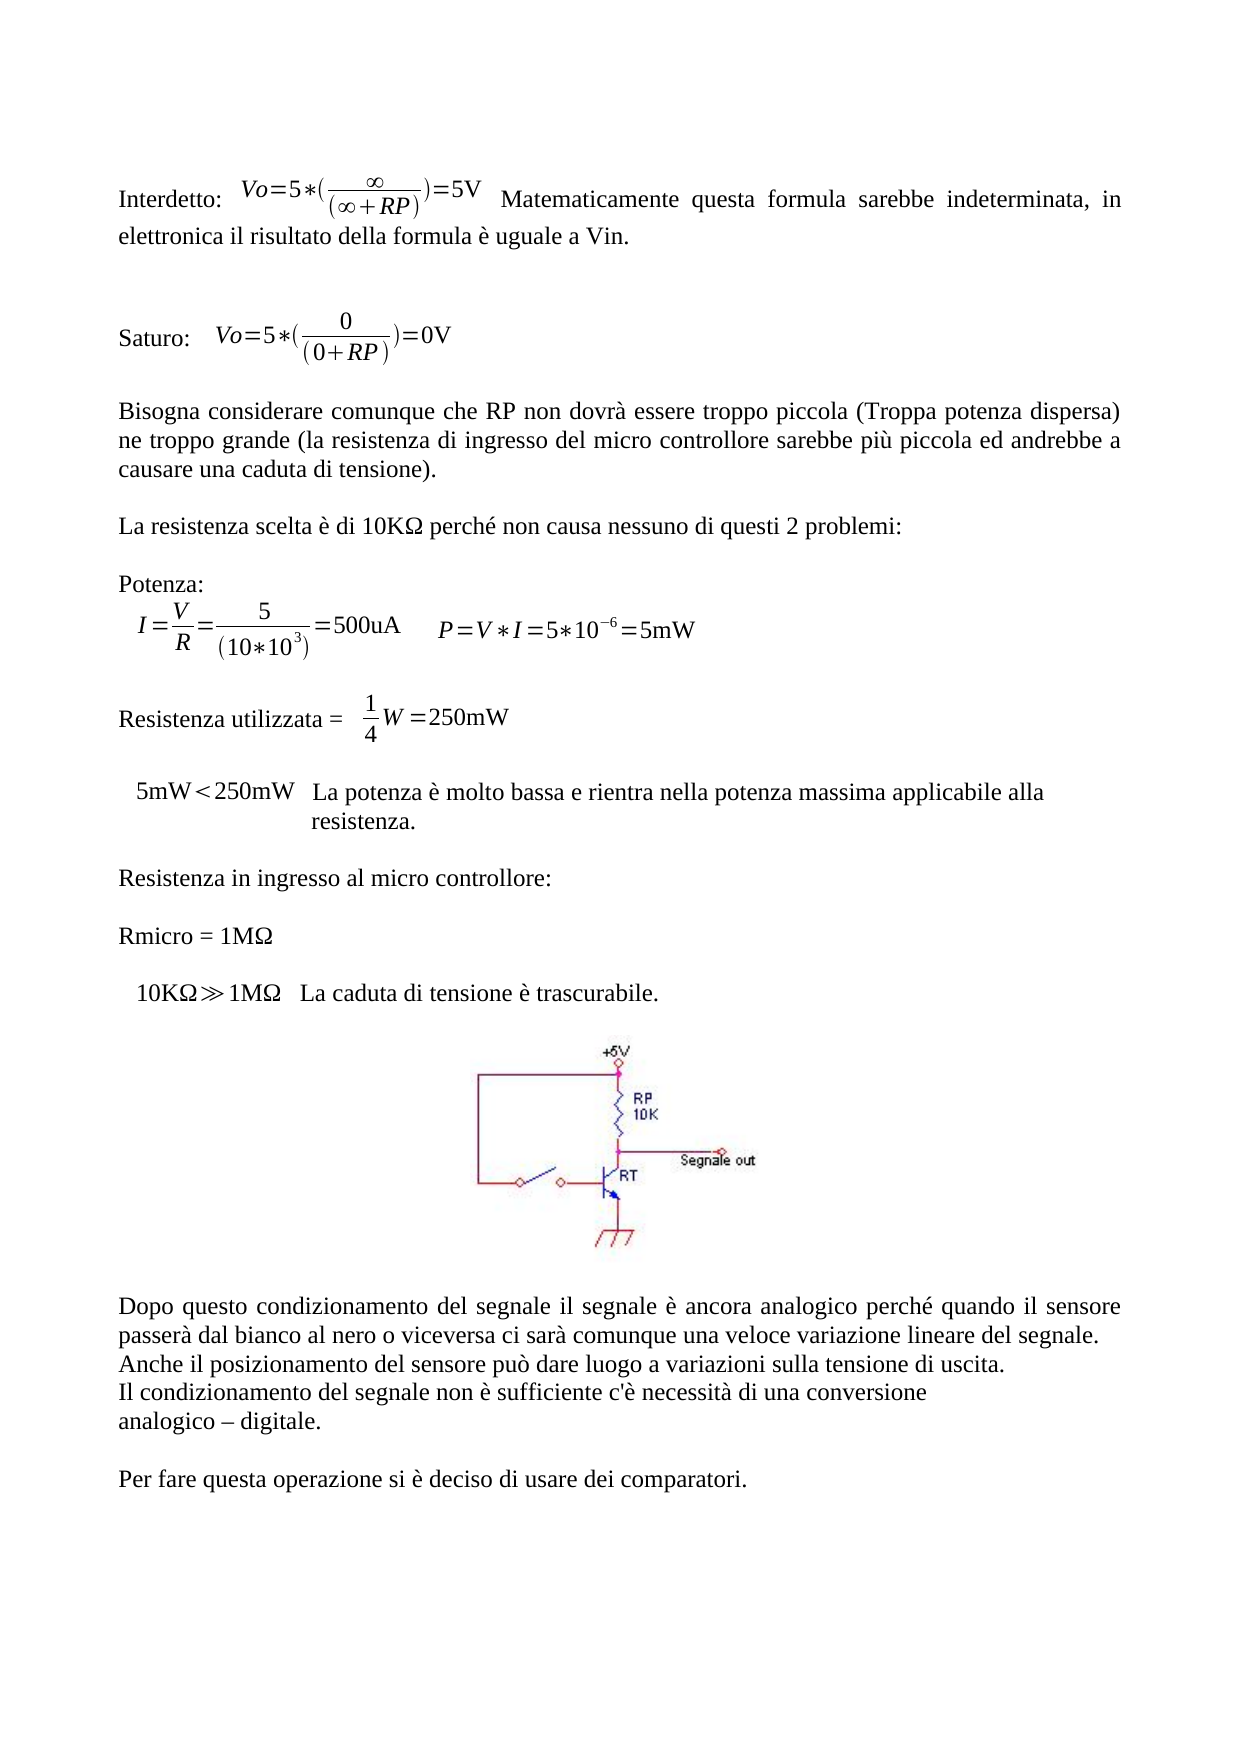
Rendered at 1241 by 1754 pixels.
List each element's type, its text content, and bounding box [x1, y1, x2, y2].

text Bisogna considerare comunque che RP non dovrà essere troppo piccola (Troppa potenza dispersa) ne troppo grande (la resistenza di ingresso del micro controllore sarebbe più piccola ed andrebbe a causare una caduta di tensione). [118, 396, 1122, 482]
text Interdetto:Matematicamente questa formula sarebbe indeterminata, in elettronica il risultato della formula è uguale a Vin. [118, 176, 1122, 250]
text La caduta di tensione è trascurabile. [118, 978, 1122, 1007]
text Potenza: [118, 569, 1122, 597]
text Rmicro = 1MΩ [118, 921, 1122, 949]
text Dopo questo condizionamento del segnale il segnale è ancora analogico perché quando il sensore passerà dal bianco al nero o viceversa ci sarà comunque una veloce variazione lineare del segnale. [118, 1291, 1122, 1349]
picture [470, 1035, 770, 1263]
text Saturo: [118, 307, 1122, 367]
text Anche il posizionamento del sensore può dare luogo a variazioni sulla tensione di uscita. [118, 1349, 1122, 1377]
text Il condizionamento del segnale non è sufficiente c'è necessità di una conversione [118, 1377, 1122, 1406]
text La potenza è molto bassa e rientra nella potenza massima applicabile alla resistenza. [118, 777, 1122, 834]
text Resistenza utilizzata = [118, 689, 1122, 748]
text Resistenza in ingresso al micro controllore: [118, 863, 1122, 892]
text La resistenza scelta è di 10KΩ perché non causa nessuno di questi 2 problemi: [118, 511, 1122, 540]
text analogico – digitale. [118, 1406, 1122, 1435]
text Per fare questa operazione si è deciso di usare dei comparatori. [118, 1464, 1122, 1492]
